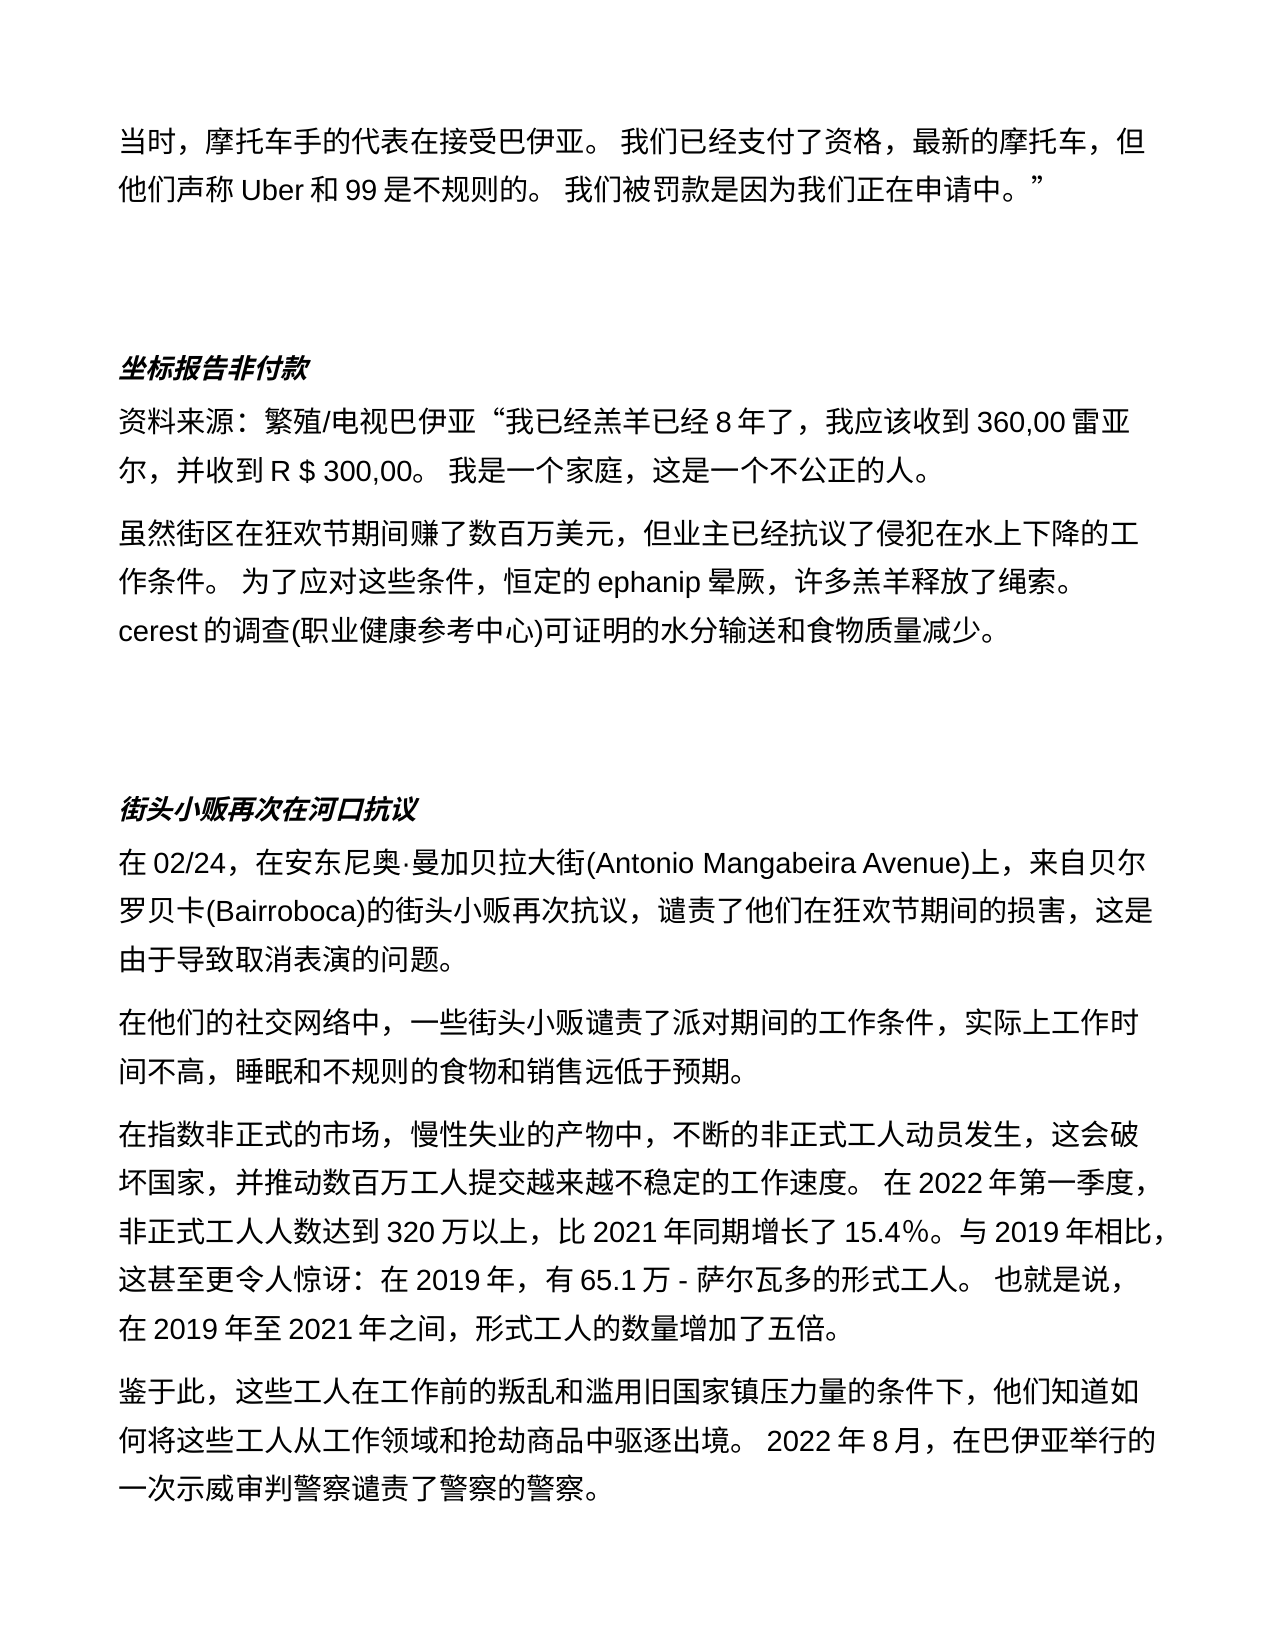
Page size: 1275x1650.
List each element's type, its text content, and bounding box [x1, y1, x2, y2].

subtitle 街头小贩再次在河口抗议 [118, 788, 1157, 827]
text 虽然街区在狂欢节期间赚了数百万美元，但业主已经抗议了侵犯在水上下降的工作条件。 为了应对这些条件，恒定的ephanip晕厥，许多羔羊释放了绳索。 cerest的调查(职业健康参考中心)可证明的水分输送和食物质量减少。 [118, 510, 1157, 650]
subtitle 坐标报告非付款 [118, 347, 1157, 386]
text 当时，摩托车手的代表在接受巴伊亚。 我们已经支付了资格，最新的摩托车，但他们声称Uber和99是不规则的。 我们被罚款是因为我们正在申请中。” [118, 118, 1157, 209]
text 资料来源：繁殖/电视巴伊亚“我已经羔羊已经8年了，我应该收到360,00雷亚尔，并收到R $ 300,00。 我是一个家庭，这是一个不公正的人。 [118, 399, 1157, 489]
text 在他们的社交网络中，一些街头小贩谴责了派对期间的工作条件，实际上工作时间不高，睡眠和不规则的食物和销售远低于预期。 [118, 999, 1157, 1090]
text 在指数非正式的市场，慢性失业的产物中，不断的非正式工人动员发生，这会破坏国家，并推动数百万工人提交越来越不稳定的工作速度。 在2022年第一季度，非正式工人人数达到320万以上，比2021年同期增长了15.4％。与2019年相比，这甚至更令人惊讶：在2019年，有65.1万 - 萨尔瓦多的形式工人。 也就是说，在2019年至2021年之间，形式工人的数量增加了五倍。 [118, 1111, 1157, 1348]
text 在02/24，在安东尼奥·曼加贝拉大街(Antonio Mangabeira Avenue)上，来自贝尔罗贝卡(Bairroboca)的街头小贩再次抗议，谴责了他们在狂欢节期间的损害，这是由于导致取消表演的问题。 [118, 839, 1157, 979]
text 鉴于此，这些工人在工作前的叛乱和滥用旧国家镇压力量的条件下，他们知道如何将这些工人从工作领域和抢劫商品中驱逐出境。 2022年8月，在巴伊亚举行的一次示威审判警察谴责了警察的警察。 [118, 1368, 1157, 1508]
